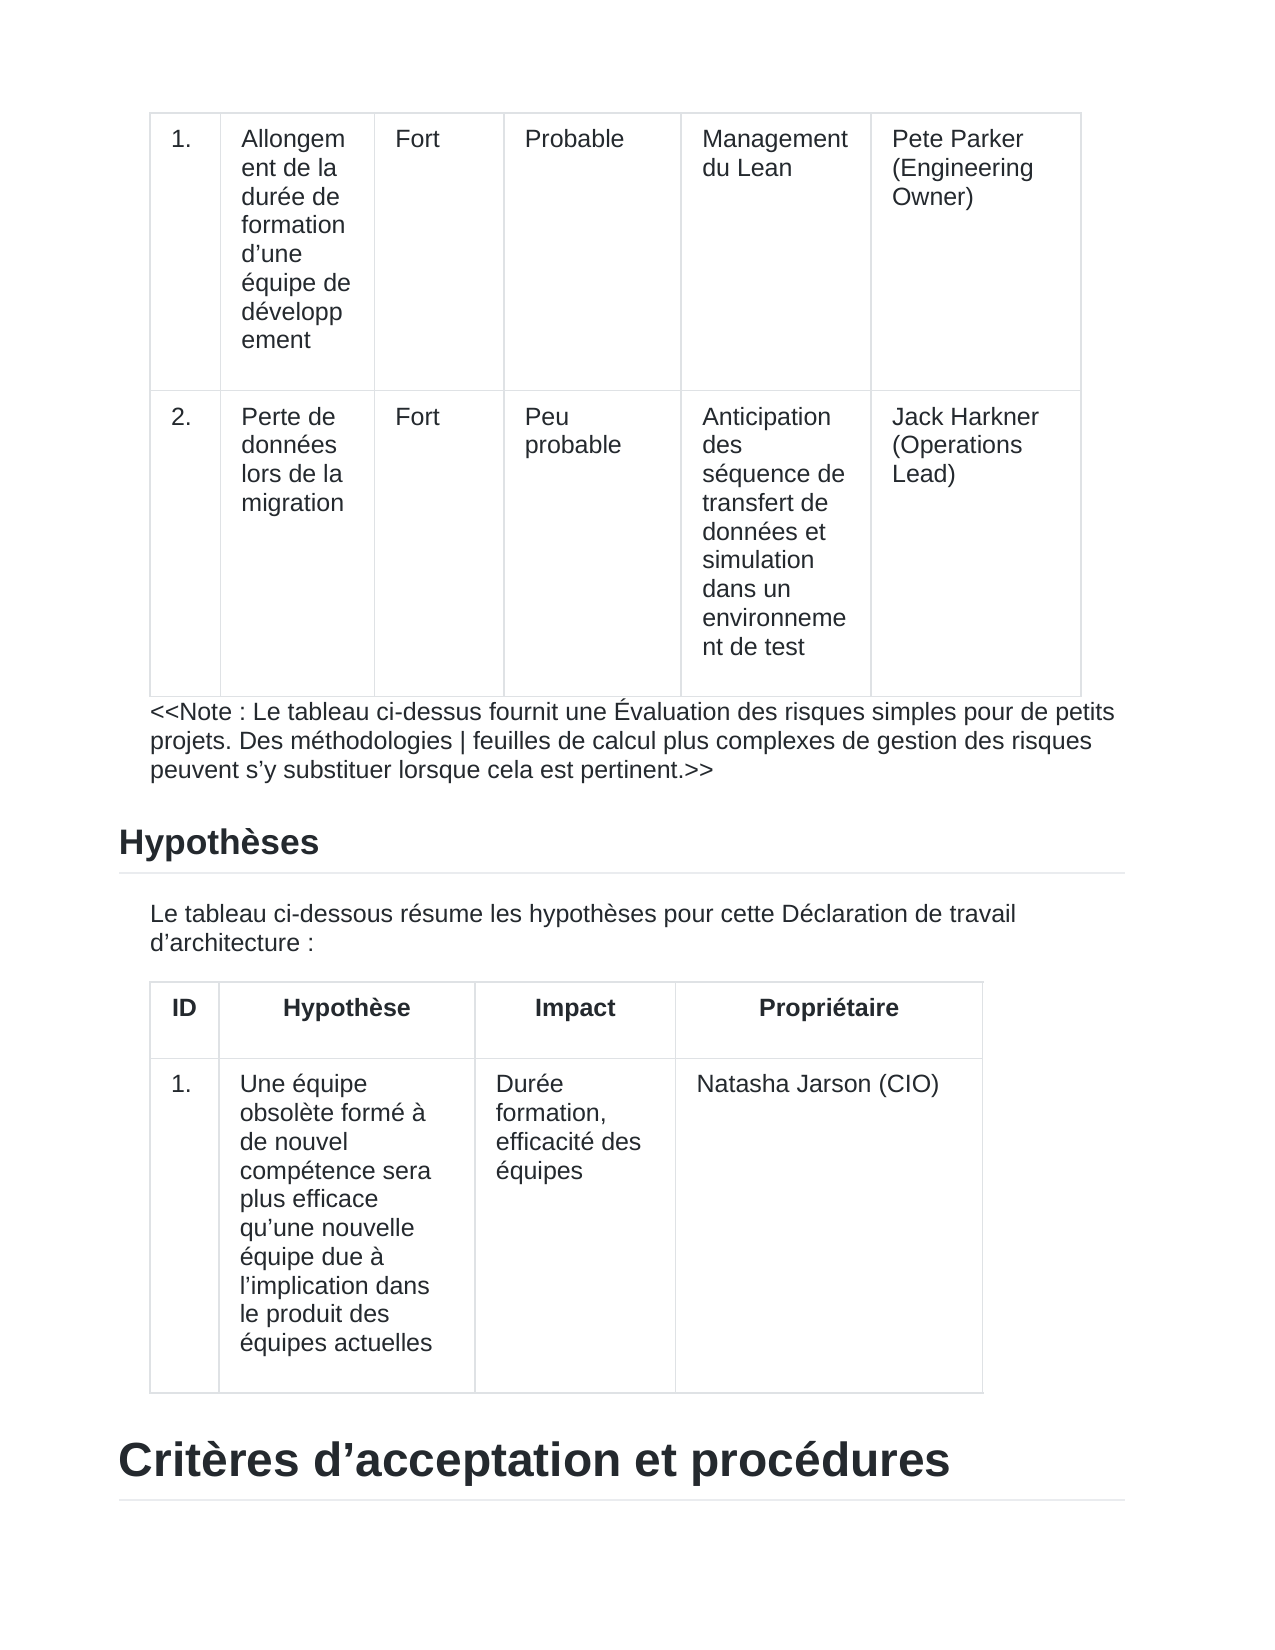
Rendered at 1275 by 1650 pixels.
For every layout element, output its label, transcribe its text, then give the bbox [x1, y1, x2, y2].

subtitle Critères d’acceptation et procédures [119, 1431, 1125, 1499]
table_header Impact [476, 983, 675, 1057]
table_cell Fort [375, 114, 503, 389]
subtitle Hypothèses [119, 821, 1125, 872]
table_cell Peu probable [505, 391, 680, 696]
table_cell Pete Parker (Engineering Owner) [872, 114, 1080, 389]
table_cell Natasha Jarson (CIO) [676, 1059, 982, 1392]
table_cell 2. [151, 391, 220, 696]
table_cell Durée formation, efficacité des équipes [476, 1059, 675, 1392]
table_cell Probable [505, 114, 680, 389]
table_cell Jack Harkner (Operations Lead) [872, 391, 1080, 696]
table_cell Perte de données lors de la migration [221, 391, 374, 696]
text Le tableau ci-dessous résume les hypothèses pour cette Déclaration de travail d’architecture : [150, 899, 1125, 956]
table_header ID [151, 983, 218, 1057]
table_cell Une équipe obsolète formé à de nouvel compétence sera plus efficace qu’une nouvelle équipe due à l’implication dans le produit des équipes actuelles [220, 1059, 474, 1392]
table_header Propriétaire [676, 983, 982, 1057]
table_cell Allongement de la durée de formation d’une équipe de développement [221, 114, 374, 389]
table_cell 1. [151, 114, 220, 389]
table_cell Management du Lean [682, 114, 870, 389]
table_header Hypothèse [220, 983, 474, 1057]
text <<Note : Le tableau ci-dessus fournit une Évaluation des risques simples pour de petits projets. Des méthodologies | feuilles de calcul plus complexes de gestion des risques peuvent s’y substituer lorsque cela est pertinent.>> [150, 697, 1125, 783]
table_cell Fort [375, 391, 503, 696]
table_cell Anticipation des séquence de transfert de données et simulation dans un environnement de test [682, 391, 870, 696]
table_cell 1. [151, 1059, 218, 1392]
